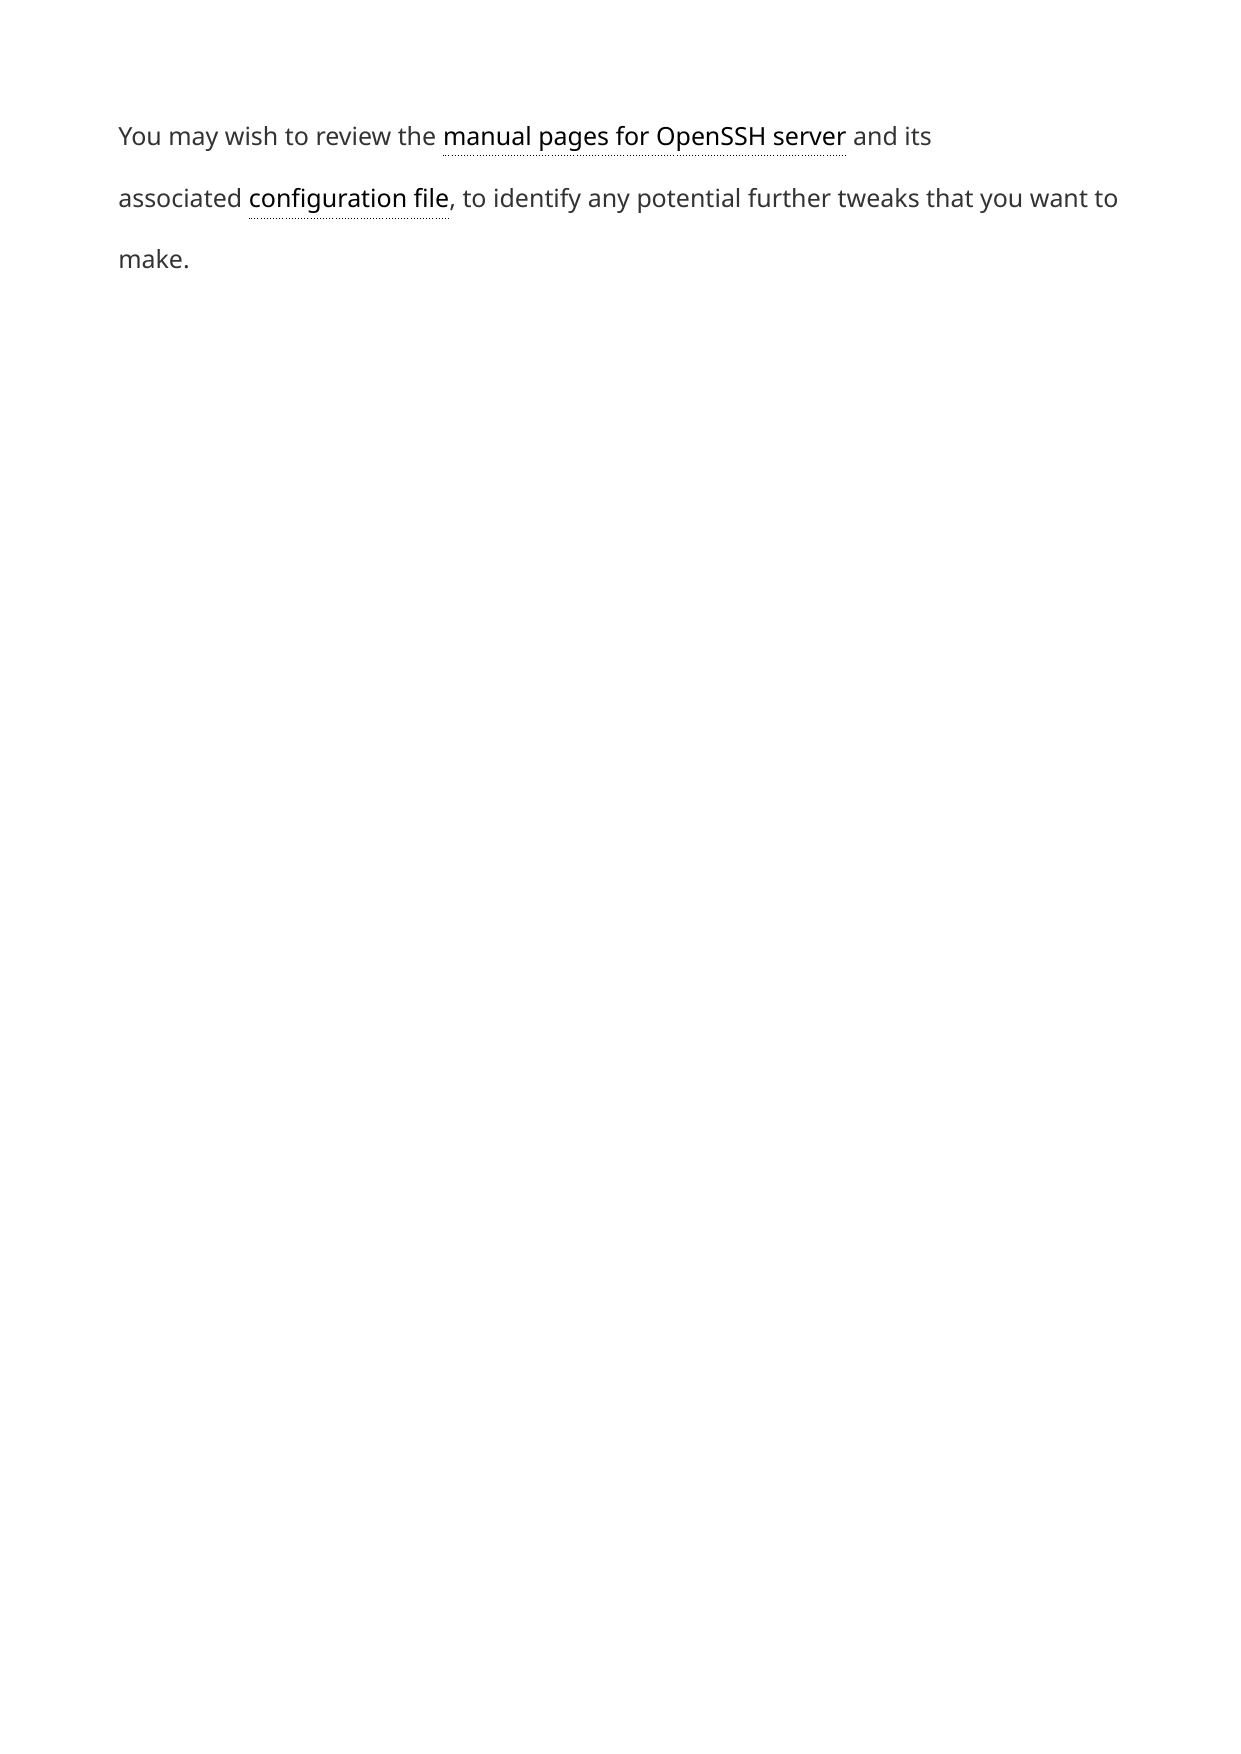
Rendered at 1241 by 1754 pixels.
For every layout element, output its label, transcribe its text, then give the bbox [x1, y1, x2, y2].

text You may wish to review the manual pages for OpenSSH server and its associated configuration file, to identify any potential further tweaks that you want to make. [118, 118, 1122, 276]
